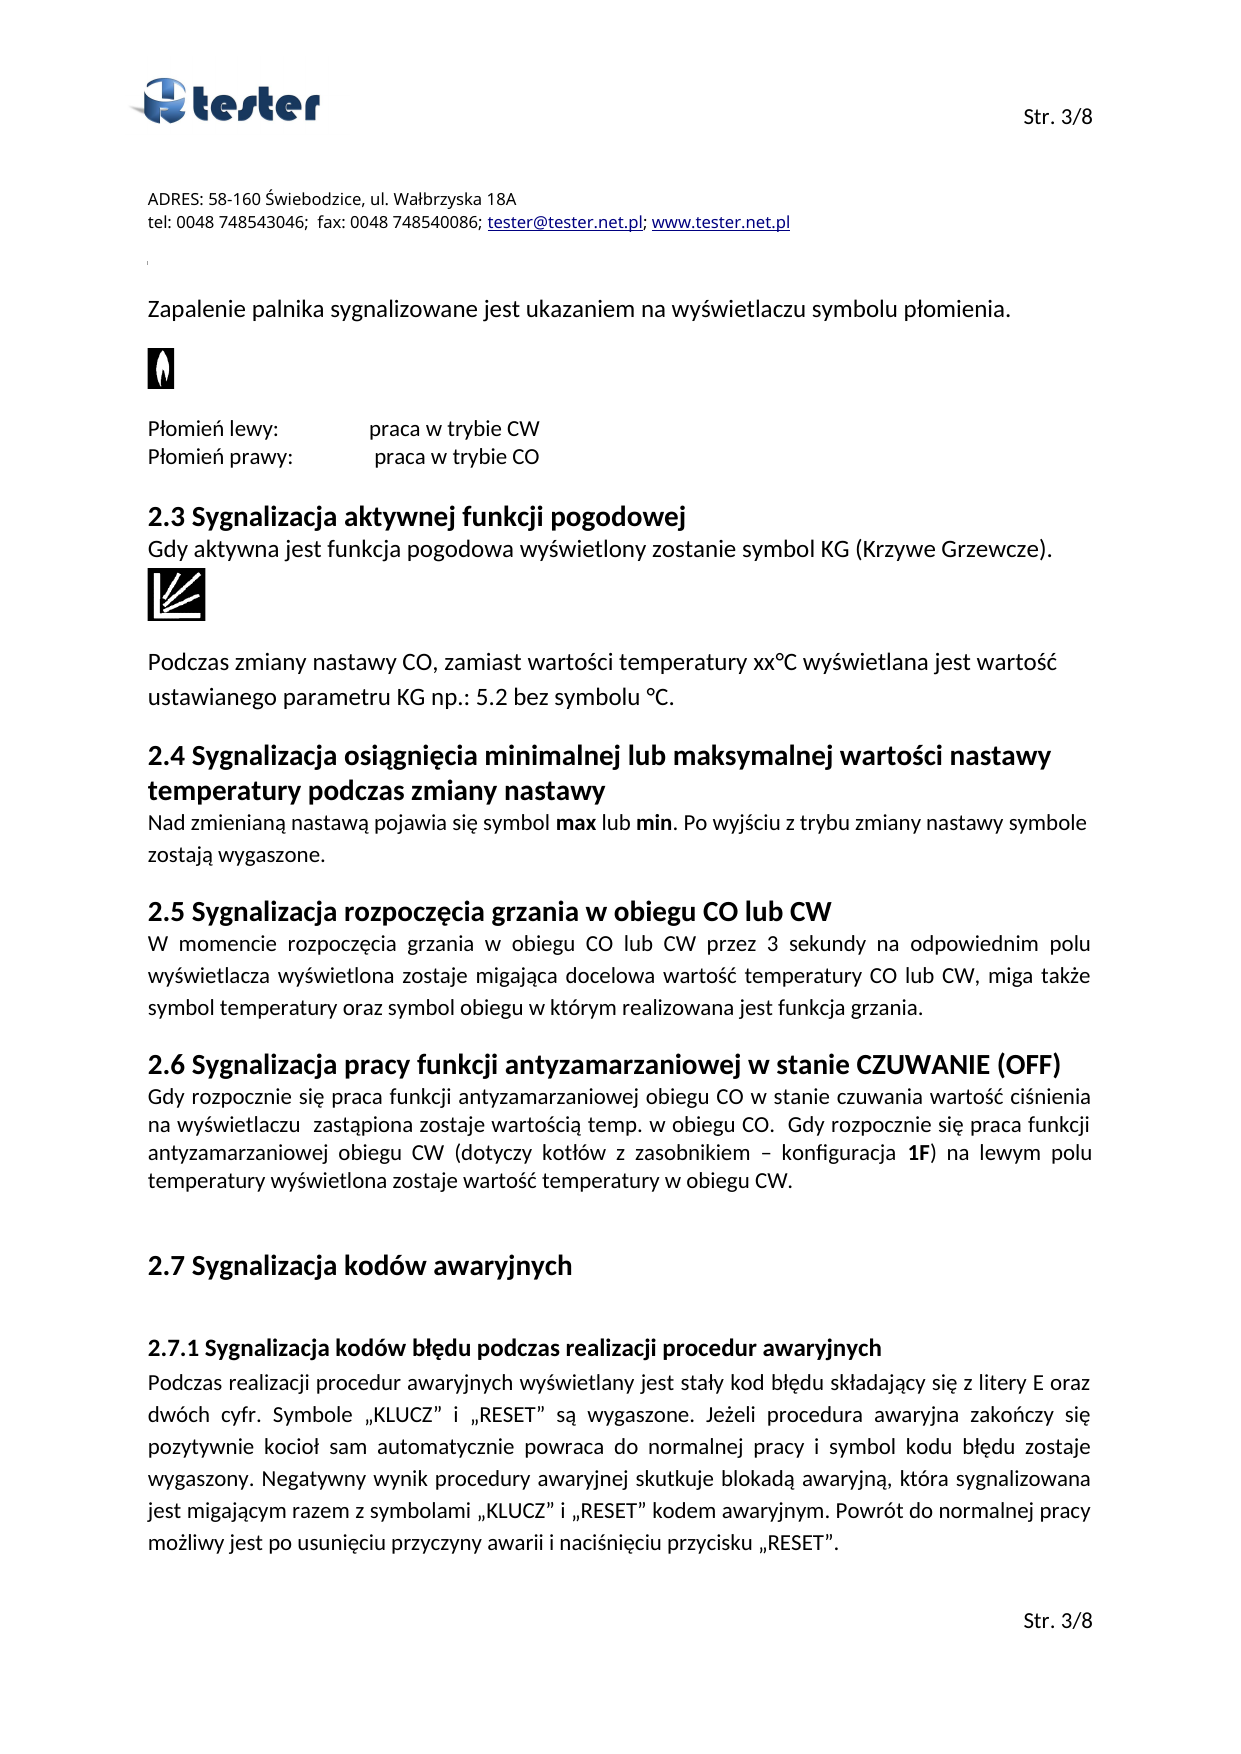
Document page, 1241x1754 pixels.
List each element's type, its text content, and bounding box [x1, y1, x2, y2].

text Płomień prawy: praca w trybie CO [148, 442, 1093, 470]
text Podczas realizacji procedur awaryjnych wyświetlany jest stały kod błędu składający się z litery E oraz dwóch cyfr. Symbole „KLUCZ” i „RESET” są wygaszone. Jeżeli procedura awaryjna zakończy się pozytywnie kocioł sam automatycznie powraca do normalnej pracy i symbol kodu błędu zostaje wygaszony. Negatywny wynik procedury awaryjnej skutkuje blokadą awaryjną, która sygnalizowana jest migającym razem z symbolami „KLUCZ” i „RESET” kodem awaryjnym. Powrót do normalnej pracy możliwy jest po usunięciu przyczyny awarii i naciśnięciu przycisku „RESET”. [148, 1368, 1093, 1557]
text Gdy aktywna jest funkcja pogodowa wyświetlony zostanie symbol KG (Krzywe Grzewcze). [148, 534, 1093, 621]
text 2.3 Sygnalizacja aktywnej funkcji pogodowej [148, 498, 1093, 534]
text 2.6 Sygnalizacja pracy funkcji antyzamarzaniowej w stanie CZUWANIE (OFF) [148, 1046, 1093, 1082]
text 2.4 Sygnalizacja osiągnięcia minimalnej lub maksymalnej wartości nastawy temperatury podczas zmiany nastawy [148, 737, 1093, 808]
text Podczas zmiany nastawy CO, zamiast wartości temperatury xx°C wyświetlana jest wartość ustawianego parametru KG np.: 5.2 bez symbolu °C. [148, 646, 1093, 711]
text 2.5 Sygnalizacja rozpoczęcia grzania w obiegu CO lub CW [148, 893, 1093, 929]
text Zapalenie palnika sygnalizowane jest ukazaniem na wyświetlaczu symbolu płomienia. [148, 293, 1093, 323]
subtitle 2.7.1 Sygnalizacja kodów błędu podczas realizacji procedur awaryjnych [148, 1333, 1093, 1363]
text Gdy rozpocznie się praca funkcji antyzamarzaniowej obiegu CO w stanie czuwania wartość ciśnienia na wyświetlaczu zastąpiona zostaje wartością temp. w obiegu CO. Gdy rozpocznie się praca funkcji antyzamarzaniowej obiegu CW (dotyczy kotłów z zasobnikiem – konfiguracja 1F) na lewym polu temperatury wyświetlona zostaje wartość temperatury w obiegu CW. [148, 1082, 1093, 1194]
text 2.7 Sygnalizacja kodów awaryjnych [148, 1247, 1093, 1283]
text W momencie rozpoczęcia grzania w obiegu CO lub CW przez 3 sekundy na odpowiednim polu wyświetlacza wyświetlona zostaje migająca docelowa wartość temperatury CO lub CW, miga także symbol temperatury oraz symbol obiegu w którym realizowana jest funkcja grzania. [148, 929, 1093, 1021]
text Płomień lewy: praca w trybie CW [148, 414, 1093, 442]
text Nad zmienianą nastawą pojawia się symbol max lub min. Po wyjściu z trybu zmiany nastawy symbole zostają wygaszone. [148, 808, 1093, 868]
